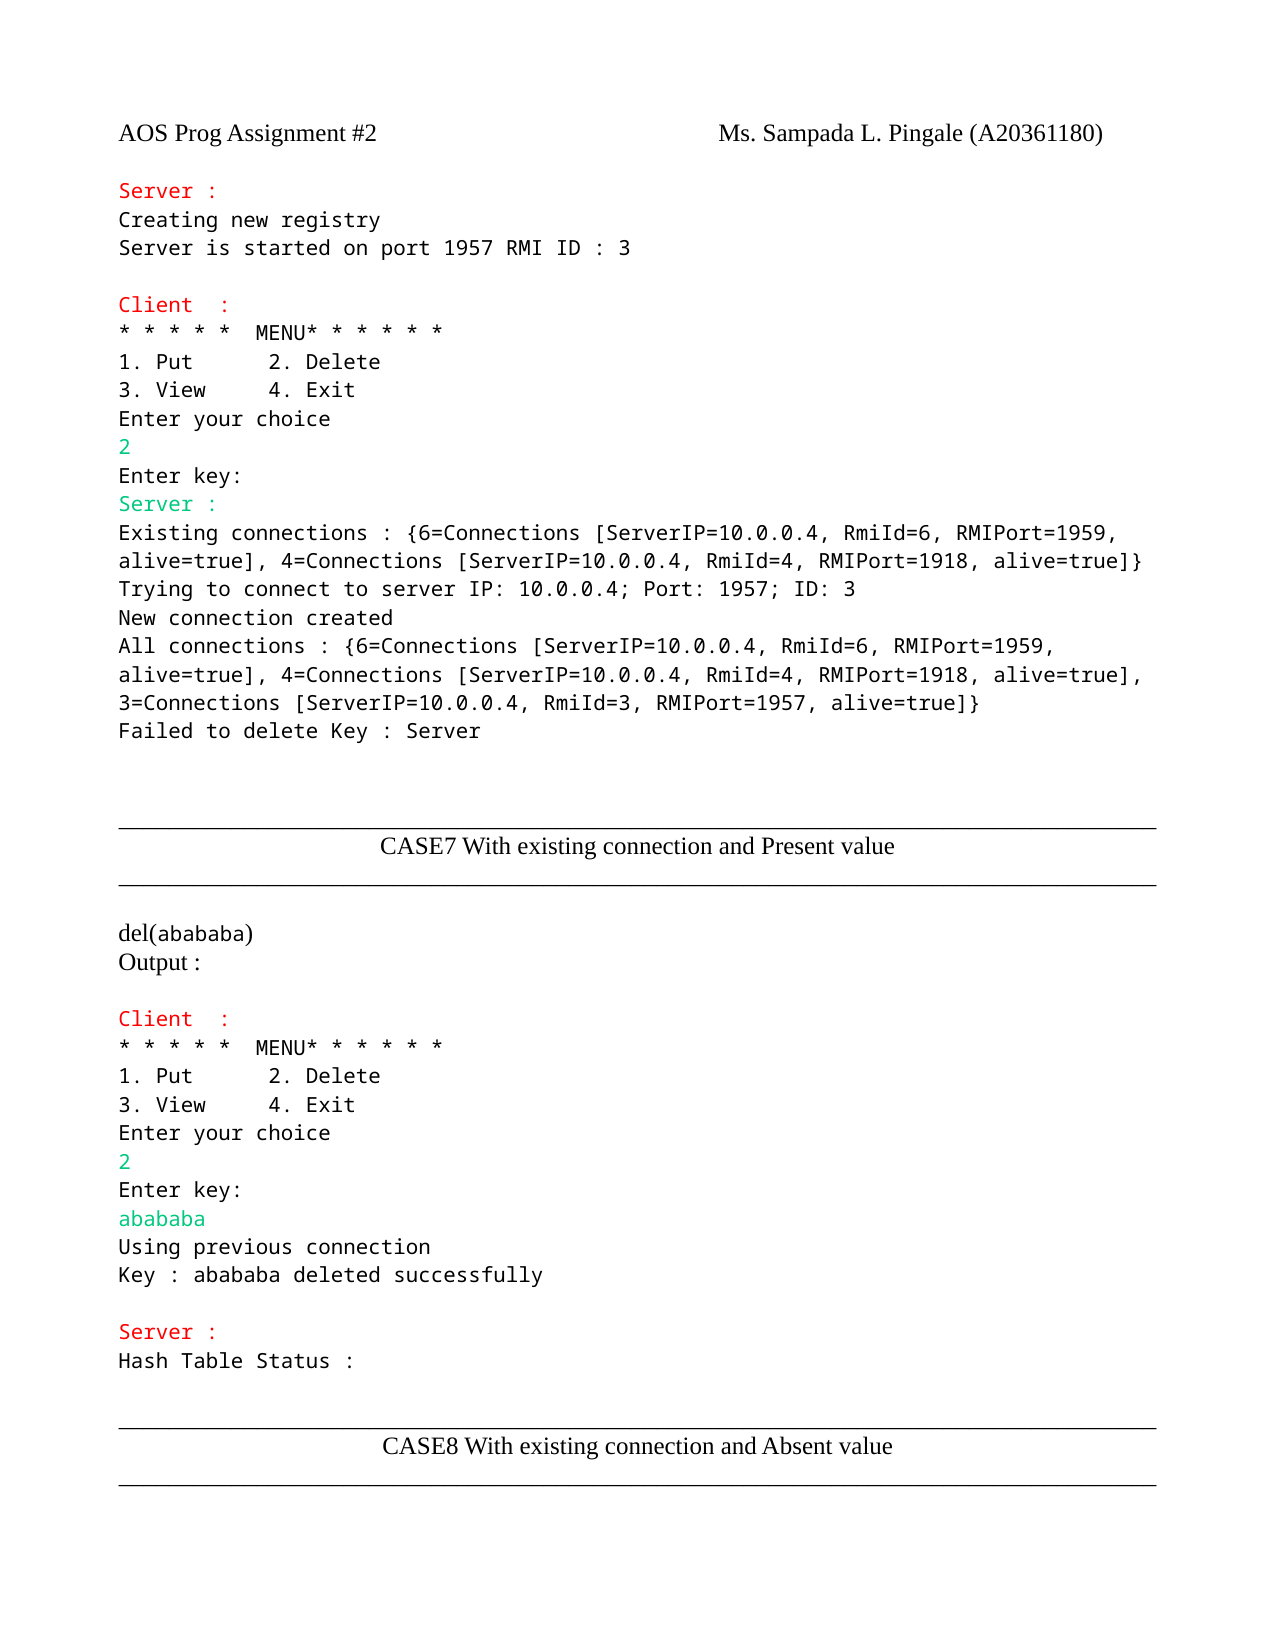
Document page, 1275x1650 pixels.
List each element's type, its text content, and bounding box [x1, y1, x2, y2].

text 1. Put 2. Delete [118, 1061, 1157, 1090]
text Key : abababa deleted successfully [118, 1261, 1157, 1289]
text All connections : {6=Connections [ServerIP=10.0.0.4, RmiId=6, RMIPort=1959, alive=true], 4=Connections [ServerIP=10.0.0.4, RmiId=4, RMIPort=1918, alive=true], 3=Connections [ServerIP=10.0.0.4, RmiId=3, RMIPort=1957, alive=true]} [118, 631, 1157, 717]
text abababa [118, 1204, 1157, 1232]
text ___________________________________________________________________________________ [118, 1403, 1157, 1431]
text 2 [118, 1147, 1157, 1175]
text Enter your choice [118, 1118, 1157, 1147]
text Enter your choice [118, 404, 1157, 432]
text Hash Table Status : [118, 1346, 1157, 1374]
text New connection created [118, 603, 1157, 631]
text Server : [118, 1317, 1157, 1346]
text Using previous connection [118, 1232, 1157, 1261]
text Trying to connect to server IP: 10.0.0.4; Port: 1957; ID: 3 [118, 574, 1157, 603]
text 1. Put 2. Delete [118, 347, 1157, 375]
text * * * * * MENU* * * * * * [118, 318, 1157, 347]
text 3. View 4. Exit [118, 375, 1157, 404]
text Client : [118, 1004, 1157, 1033]
text Server is started on port 1957 RMI ID : 3 [118, 233, 1157, 262]
text Enter key: [118, 461, 1157, 489]
text * * * * * MENU* * * * * * [118, 1033, 1157, 1061]
text Existing connections : {6=Connections [ServerIP=10.0.0.4, RmiId=6, RMIPort=1959, alive=true], 4=Connections [ServerIP=10.0.0.4, RmiId=4, RMIPort=1918, alive=true]} [118, 518, 1157, 574]
text Server : [118, 489, 1157, 518]
text ___________________________________________________________________________________ [118, 1460, 1157, 1489]
text del(abababa) [118, 918, 1157, 947]
text 2 [118, 432, 1157, 461]
text Enter key: [118, 1175, 1157, 1204]
text Failed to delete Key : Server [118, 717, 1157, 745]
text Creating new registry [118, 205, 1157, 233]
text CASE7 With existing connection and Present value [118, 831, 1157, 860]
text CASE8 With existing connection and Absent value [118, 1431, 1157, 1460]
text Server : [118, 176, 1157, 205]
text Output : [118, 947, 1157, 976]
text Client : [118, 290, 1157, 318]
text ___________________________________________________________________________________ [118, 803, 1157, 831]
text ___________________________________________________________________________________ [118, 860, 1157, 889]
text 3. View 4. Exit [118, 1090, 1157, 1118]
